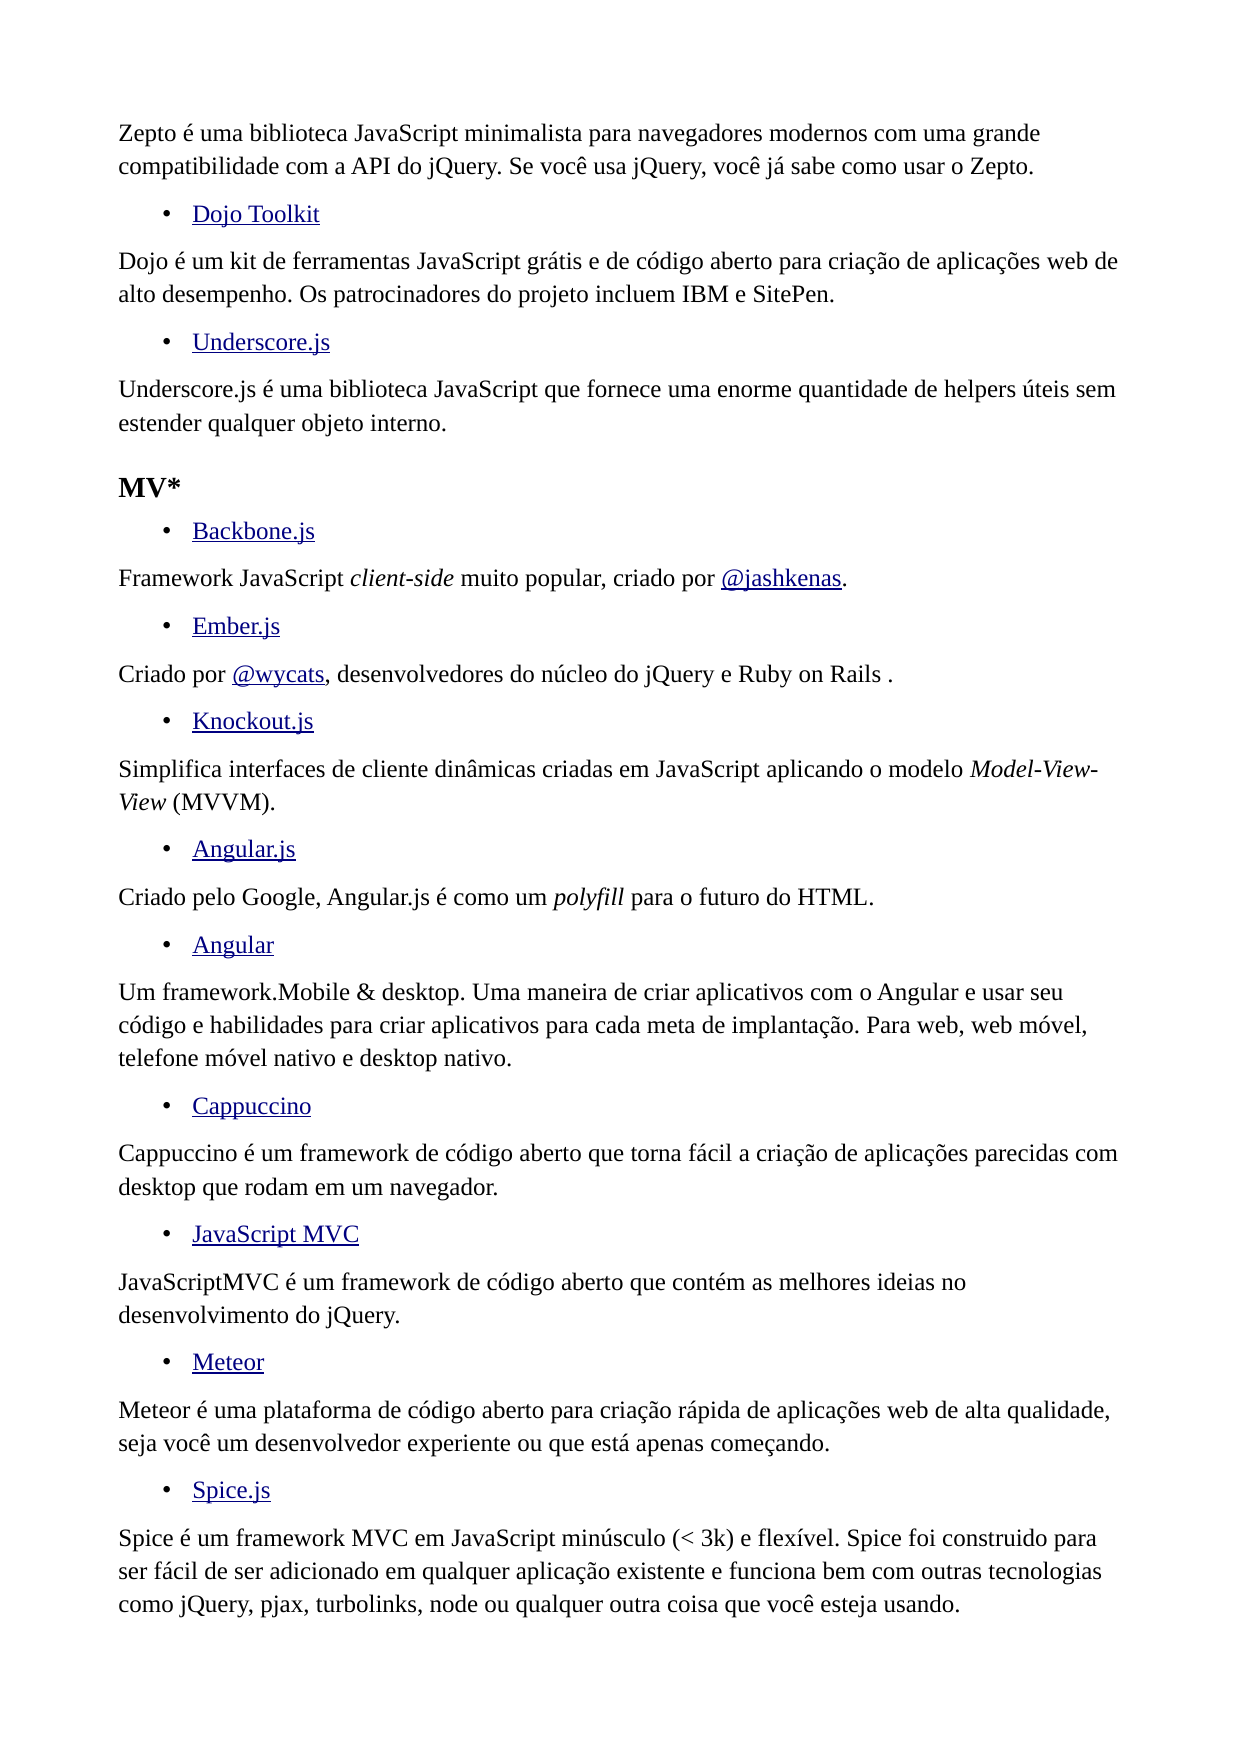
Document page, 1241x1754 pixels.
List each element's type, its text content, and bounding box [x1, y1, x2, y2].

text JavaScriptMVC é um framework de código aberto que contém as melhores ideias no desenvolvimento do jQuery. [118, 1267, 1122, 1328]
text Um framework.Mobile & desktop. Uma maneira de criar aplicativos com o Angular e usar seu código e habilidades para criar aplicativos para cada meta de implantação. Para web, web móvel, telefone móvel nativo e desktop nativo. [118, 977, 1122, 1072]
text Spice é um framework MVC em JavaScript minúsculo (< 3k) e flexível. Spice foi construido para ser fácil de ser adicionado em qualquer aplicação existente e funciona bem com outras tecnologias como jQuery, pjax, turbolinks, node ou qualquer outra coisa que você esteja usando. [118, 1523, 1122, 1618]
subtitle MV* [118, 470, 1122, 503]
text Criado por @wycats, desenvolvedores do núcleo do jQuery e Ruby on Rails . [118, 659, 1122, 687]
list Dojo Toolkit [162, 199, 1122, 227]
list Cappuccino [162, 1091, 1122, 1120]
text Framework JavaScript client-side muito popular, criado por @jashkenas. [118, 563, 1122, 592]
list Ember.js [162, 611, 1122, 640]
list Meteor [162, 1347, 1122, 1376]
list JavaScript MVC [162, 1219, 1122, 1248]
text Criado pelo Google, Angular.js é como um polyfill para o futuro do HTML. [118, 882, 1122, 911]
text Dojo é um kit de ferramentas JavaScript grátis e de código aberto para criação de aplicações web de alto desempenho. Os patrocinadores do projeto incluem IBM e SitePen. [118, 246, 1122, 308]
list Underscore.js [162, 327, 1122, 356]
list Knockout.js [162, 706, 1122, 735]
list Angular.js [162, 834, 1122, 863]
text Meteor é uma plataforma de código aberto para criação rápida de aplicações web de alta qualidade, seja você um desenvolvedor experiente ou que está apenas começando. [118, 1395, 1122, 1457]
text Zepto é uma biblioteca JavaScript minimalista para navegadores modernos com uma grande compatibilidade com a API do jQuery. Se você usa jQuery, você já sabe como usar o Zepto. [118, 118, 1122, 180]
text Cappuccino é um framework de código aberto que torna fácil a criação de aplicações parecidas com desktop que rodam em um navegador. [118, 1138, 1122, 1200]
list Backbone.js [162, 516, 1122, 544]
list Spice.js [162, 1476, 1122, 1504]
text Simplifica interfaces de cliente dinâmicas criadas em JavaScript aplicando o modelo Model-View-View (MVVM). [118, 754, 1122, 816]
text Underscore.js é uma biblioteca JavaScript que fornece uma enorme quantidade de helpers úteis sem estender qualquer objeto interno. [118, 374, 1122, 436]
list Angular [162, 930, 1122, 958]
